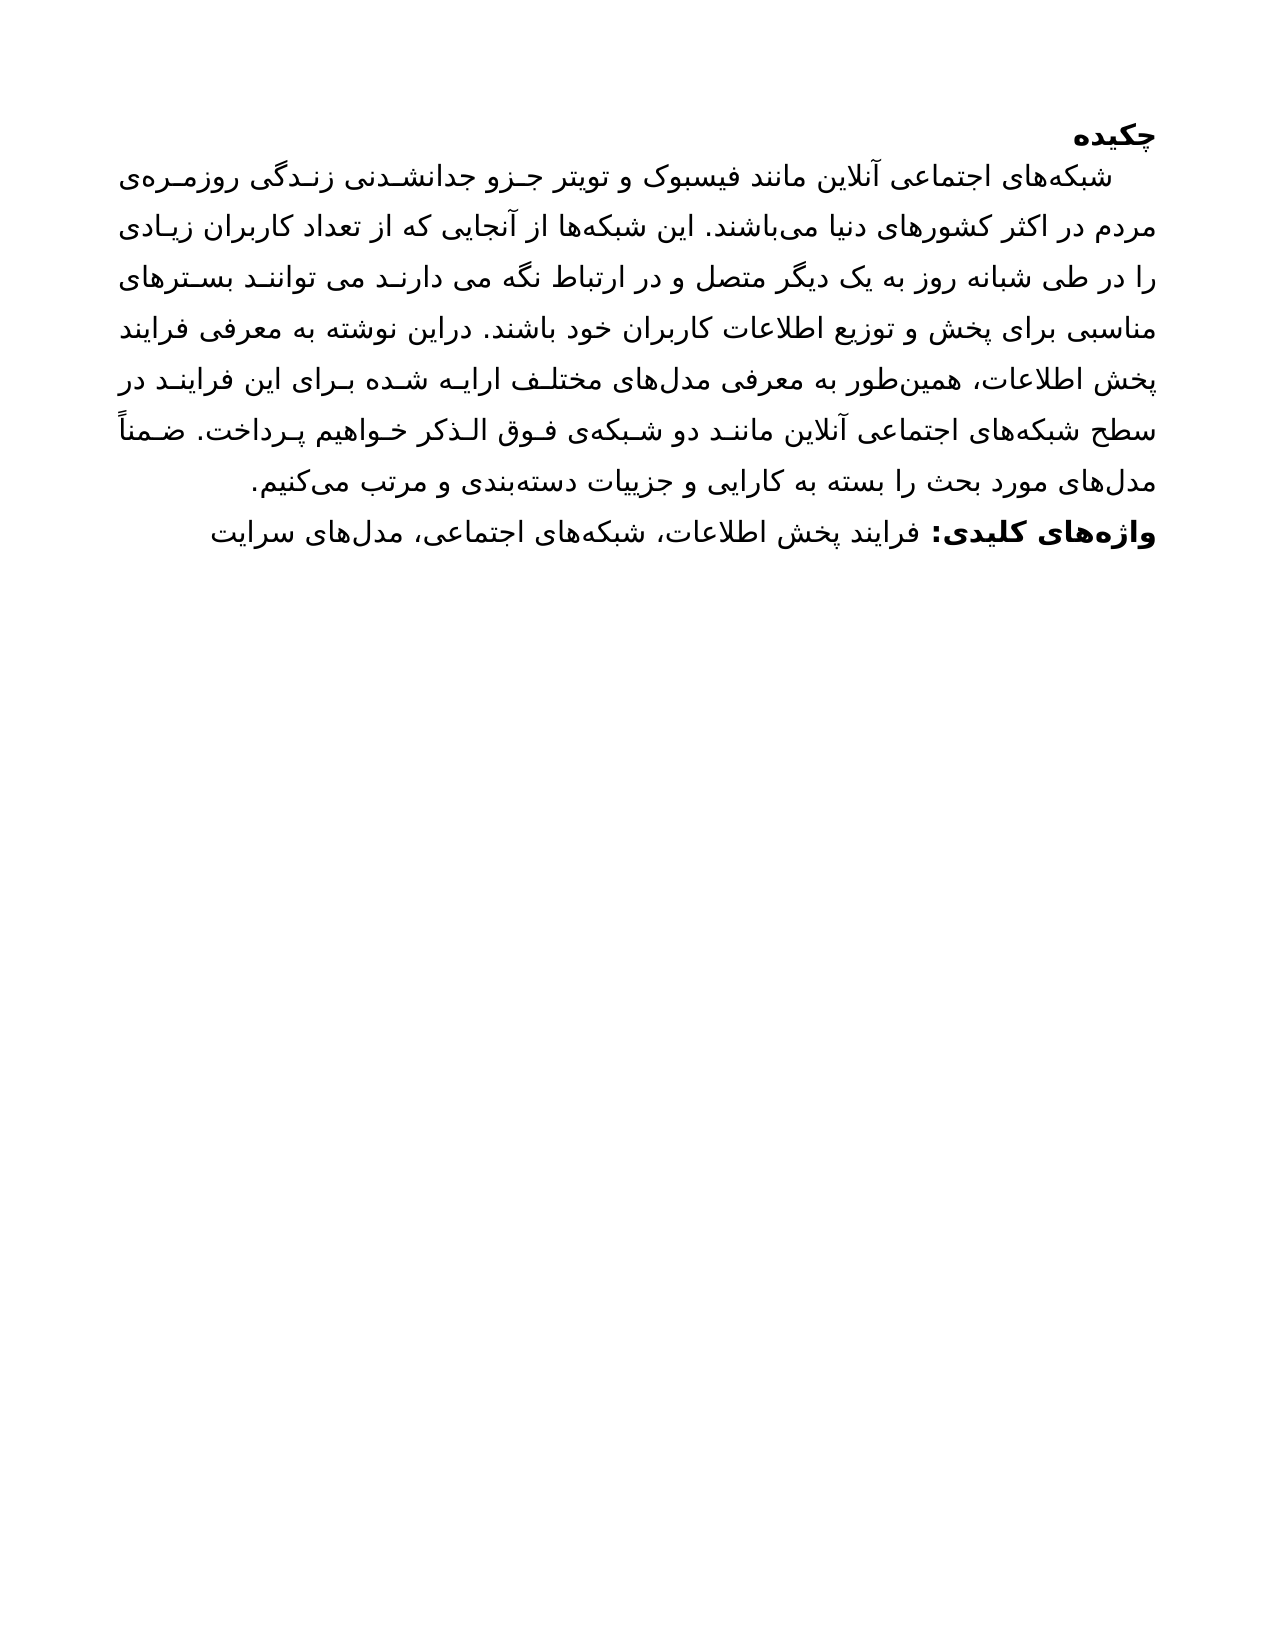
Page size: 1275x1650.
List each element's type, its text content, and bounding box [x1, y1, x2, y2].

text شبکه‌های اجتماعی آنلاین مانند فیسبوک و تویتر جزو جد‌انشدنی زندگی روزمره‌ی مردم در اکثر کشور‌های دنیا می‌باشند. این شبکه‌ها از آنجایی که از تعداد کاربران زیادی را در طی شبانه روز به یک دیگر متصل و در ارتباط نگه می دارند می توانند بسترهای مناسبی برای پخش و توزیع اطلاعات کاربران خود باشند. دراین نوشته به معرفی فرایند پخش اطلاعات، همین‌طور به معرفی مدل‌های مختلف ارایه شده برای این فرایند در سطح شبکه‌های اجتماعی آنلاین مانند دو شبکه‌ی فوق الذکر خواهیم پرداخت. ضمناً مدل‌های مورد بحث‌ را بسته به کارایی و جزییات دسته‌بندی و مرتب می‌کنیم. [118, 159, 1157, 498]
text واژه‌های كلیدی: فرایند پخش اطلاعات، شبکه‌های اجتماعی، مدل‌های سرایت [118, 515, 1157, 549]
title چکیده [118, 118, 1157, 152]
